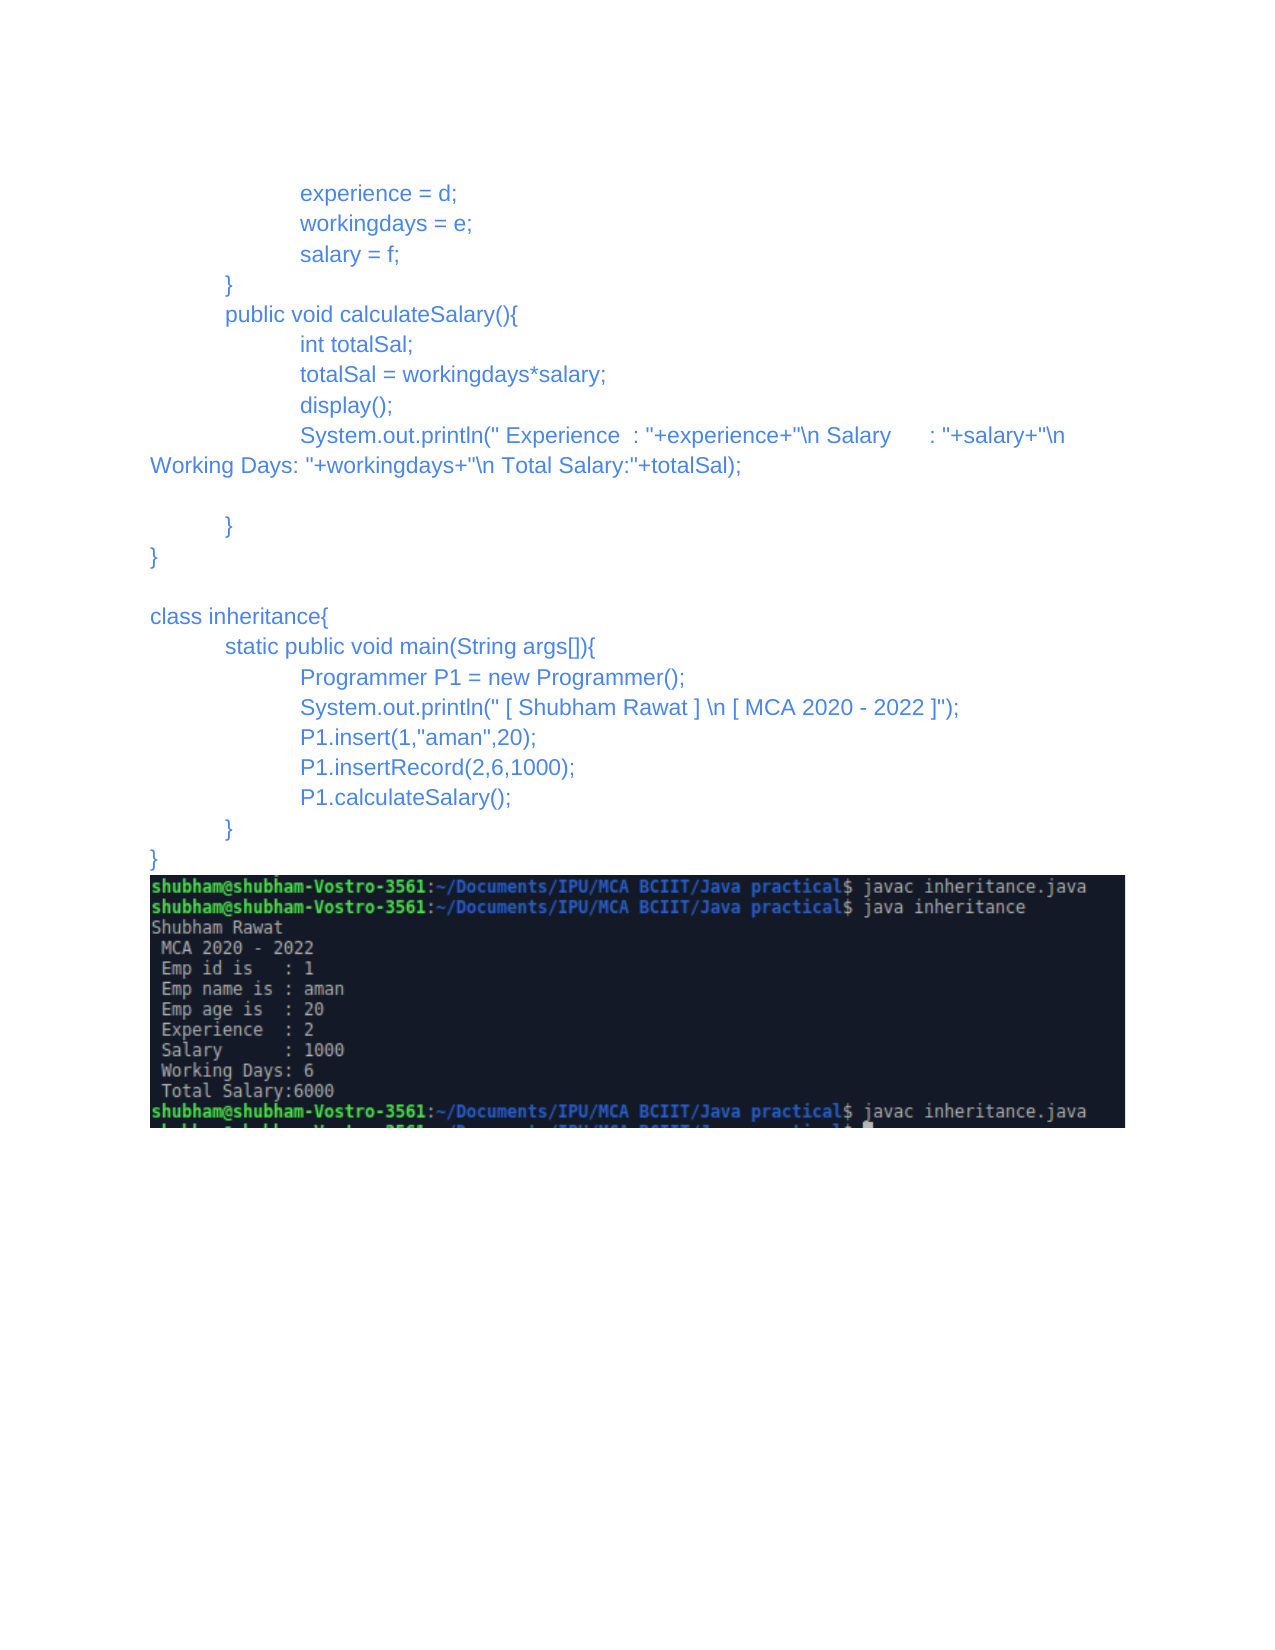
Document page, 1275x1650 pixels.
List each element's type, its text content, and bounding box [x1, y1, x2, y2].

text System.out.println(" Experience : "+experience+"\n Salary : "+salary+"\n Working Days: "+workingdays+"\n Total Salary:"+totalSal); [150, 422, 1125, 478]
text P1.insert(1,"aman",20); [150, 724, 1125, 750]
picture [150, 875, 1125, 1128]
text salary = f; [150, 241, 1125, 267]
text } [150, 814, 1125, 841]
text display(); [150, 392, 1125, 418]
text System.out.println(" [ Shubham Rawat ] \n [ MCA 2020 - 2022 ]"); [150, 694, 1125, 720]
text int totalSal; [150, 331, 1125, 358]
text } [150, 271, 1125, 297]
text P1.calculateSalary(); [150, 784, 1125, 811]
text } [150, 543, 1125, 569]
text class inheritance{ [150, 603, 1125, 629]
text experience = d; [150, 180, 1125, 207]
text } [150, 845, 1125, 871]
text } [150, 512, 1125, 539]
text P1.insertRecord(2,6,1000); [150, 754, 1125, 781]
text Programmer P1 = new Programmer(); [150, 663, 1125, 690]
text static public void main(String args[]){ [150, 633, 1125, 660]
text workingdays = e; [150, 210, 1125, 237]
text totalSal = workingdays*salary; [150, 361, 1125, 388]
text public void calculateSalary(){ [150, 301, 1125, 327]
